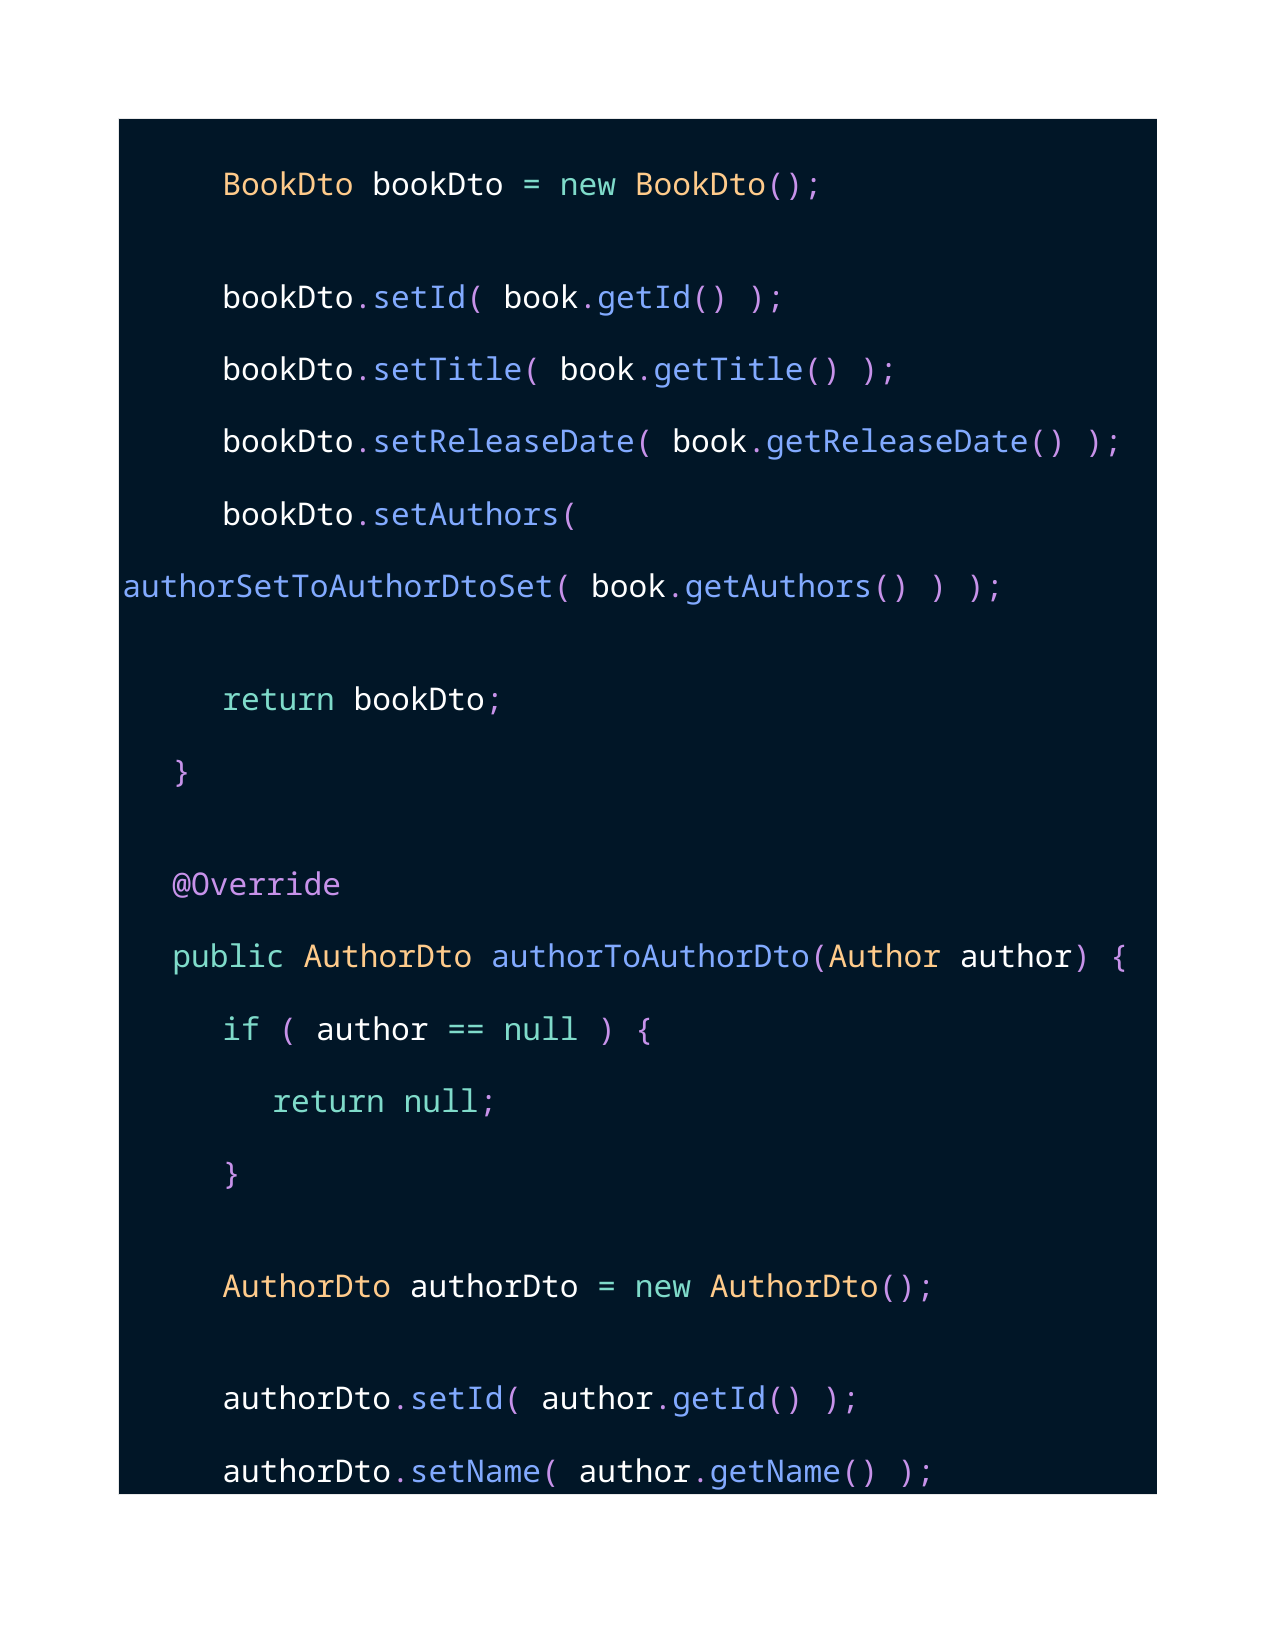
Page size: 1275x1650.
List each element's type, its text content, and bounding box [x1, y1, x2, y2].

text authorDto.setName( author.getName() ); [119, 1445, 1157, 1494]
text return bookDto; [119, 673, 1157, 719]
text bookDto.setId( book.getId() ); [119, 271, 1157, 317]
text } [119, 1147, 1157, 1194]
text } [119, 745, 1157, 792]
text bookDto.setTitle( book.getTitle() ); [119, 343, 1157, 390]
text bookDto.setReleaseDate( book.getReleaseDate() ); [119, 416, 1157, 462]
text public AuthorDto authorToAuthorDto(Author author) { [119, 930, 1157, 977]
text @Override [119, 858, 1157, 904]
text BookDto bookDto = new BookDto(); [119, 158, 1157, 205]
text if ( author == null ) { [119, 1002, 1157, 1049]
text authorDto.setId( author.getId() ); [119, 1372, 1157, 1419]
text return null; [119, 1075, 1157, 1121]
text bookDto.setAuthors( authorSetToAuthorDtoSet( book.getAuthors() ) ); [119, 488, 1157, 607]
text AuthorDto authorDto = new AuthorDto(); [119, 1260, 1157, 1306]
